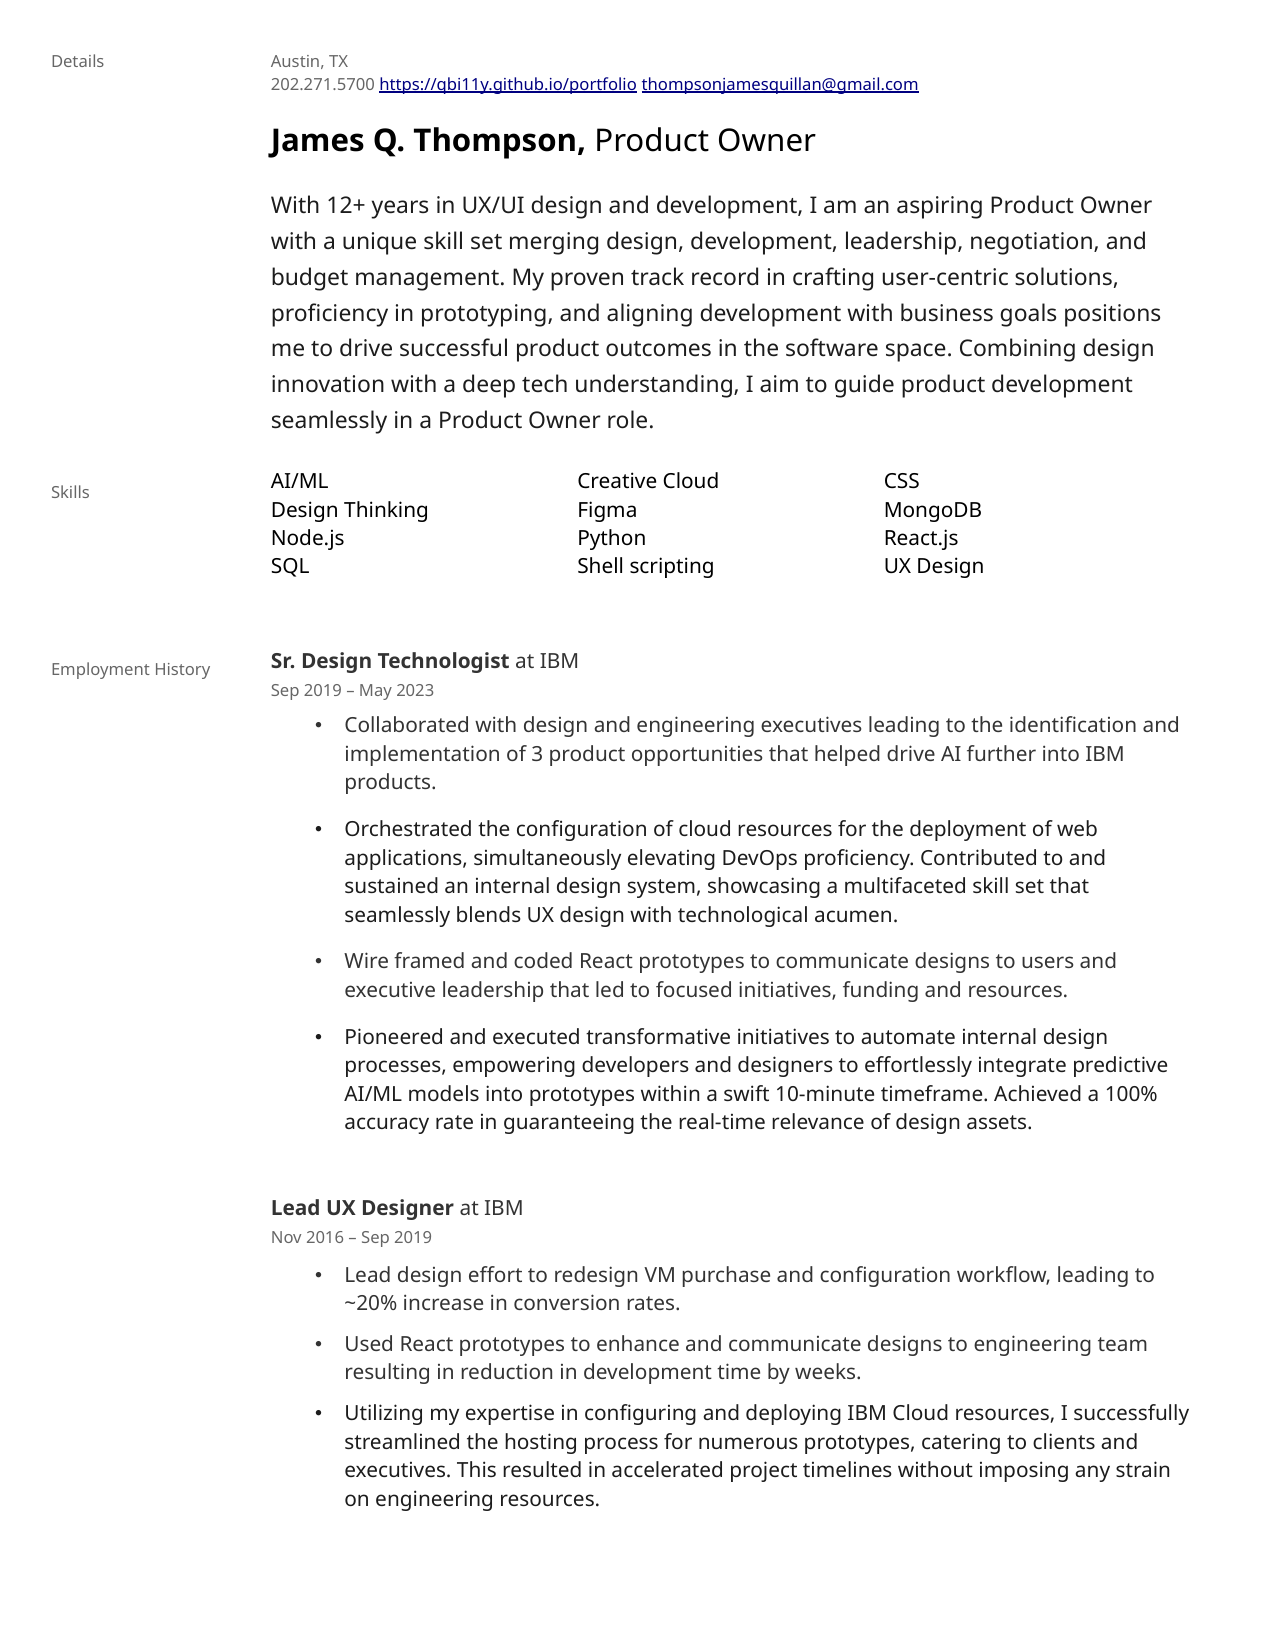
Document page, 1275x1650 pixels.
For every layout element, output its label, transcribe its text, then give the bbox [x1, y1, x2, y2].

table_cell Node.js [271, 523, 577, 552]
table_cell MongoDB [884, 495, 1190, 523]
table_header Austin, TX 202.271.5700 https://qbi11y.github.io/portfolio thompsonjamesquillan@gmail.com James Q. Thompson, Product Owner With 12+ years in UX/UI design and development, I am an aspiring Product Owner with a unique skill set merging design, development, leadership, negotiation, and budget management. My proven track record in crafting user-centric solutions, proficiency in prototyping, and aligning development with business goals positions me to drive successful product outcomes in the software space. Combining design innovation with a deep tech understanding, I aim to guide product development seamlessly in a Product Owner role. Sr. Design Technologist at IBM Sep 2019 – May 2023 Collaborated with design and engineering executives leading to the identification and implementation of 3 product opportunities that helped drive AI further into IBM products. Orchestrated the configuration of cloud resources for the deployment of web applications, simultaneously elevating DevOps proficiency. Contributed to and sustained an internal design system, showcasing a multifaceted skill set that seamlessly blends UX design with technological acumen. Wire framed and coded React prototypes to communicate designs to users and executive leadership that led to focused initiatives, funding and resources. Pioneered and executed transformative initiatives to automate internal design processes, empowering developers and designers to effortlessly integrate predictive AI/ML models into prototypes within a swift 10-minute timeframe. Achieved a 100% accuracy rate in guaranteeing the real-time relevance of design assets. Lead UX Designer at IBM Nov 2016 – Sep 2019 Lead design effort to redesign VM purchase and configuration workflow, leading to ~20% increase in conversion rates. Used React prototypes to enhance and communicate designs to engineering team resulting in reduction in development time by weeks. Utilizing my expertise in configuring and deploying IBM Cloud resources, I successfully streamlined the hosting process for numerous prototypes, catering to clients and executives. This resulted in accelerated project timelines without imposing any strain on engineering resources. Identifying the challenge of designers grappling with outdated design components, I initiated the developed of a CLI utility. This tool guaranteed designers access to the latest design components, preventing disruptions in presentations caused by outdated elements. The result: sustained focus on the task at hand, ensuring seamless collaboration and optimal user experiences. Facilitated design thinking workshops that helped design teams understand the problem space and develop user personas. Design Manager at Gravitant Aug 2014-Nov 2016 Spearheaded team that designed and developed platform that resulted in customers to reducing budget overruns by ~30% (Platform was crown jewel in acquisition). Engaged with executives and architects to build a cloud brokerage platform user experience strategy. Created full-stack responsive interactive wireframe prototypes the helped the sales team close deals. Created scenarios used to generate compelling cloud brokerage use cases. Engaged with architects and developers to implement proper front-end technologies and a reusable component library. Lead User Experience Designer at RxNetwork Feb 2014 – July 2014 Design healthcare-focused mobile and web applications. Execute and evangelize design strategy. Create scenarios used to generate compelling use cases. Engage with executives to ensure designs provide value to users and address business cases. Engage with the development team to ensure accurate design implementation. Principal Interaction Designer at Dell Aug 2011 – Feb 2014 Designed compelling user interfaces for converged infrastructure management software. Created functional prototypes, wireframes, click-throughs, and mockups. Participated in user research efforts to gain a better understanding of users to ensure the delivery of optimal user experience. Engaged with Marketing and Engineering to translate business needs into product features. Built relationships with stakeholders outside of the design group to ensure user feedback is applied to the product offerings. User Experience Manager at HP Jun 2008 – Aug 2011 Defined and managed overall user experience strategy for enterprise & SMB software applications. Created user scenarios functional prototypes, wireframes, click-throughs, and mockups. Initiated and participated in contextual customer research to assist in gathering requirements and use cases. Led design efforts and managed tactical user interface work for enterprise touchscreen displays. Effectively managed budgets ranging from $75k - $750k and large-scale projects (5-7 person teams). Co-Founder at Atlantic Entertainment Jun 2005 – Aug 2015 Managed several budgets exceeding $100k, exhibiting financial acumen and resource allocation expertise. Designed, developed, and maintained the Content Management System (CMS) and website, showcasing a blend of user experience design and coding expertise. Installed logistics plans for events, seamlessly moving hundreds of people in and out, showcasing organizational and operational skills. Successfully negotiated contracts and grew the customer base to approximately 30,000, demonstrating strategic vision and alignment with market needs. Hired, managed, and led a diverse team, fostering a collaborative environment that contributed to the overall success of the company. Bachelor of Environmental Design in Architecture, North Carolina State University Bachelor of Environmental Design in Architecture, North Carolina State University Data Engineering w/ SQL and AWS University of Texas at Austin Data Analytics Certification Makersquare Front-End Development Cradle for portable server monitor A physical housing for a digital server offering [271, 50, 1190, 1539]
table_header AI/ML [271, 466, 577, 495]
table_cell UX Design [884, 552, 1190, 580]
table_cell [577, 580, 883, 614]
table_cell Figma [577, 495, 883, 523]
table_cell Python [577, 523, 883, 552]
table_cell [271, 580, 577, 614]
table_cell React.js [884, 523, 1190, 552]
table_header Details Skills Employment History [51, 50, 271, 1539]
table_cell SQL [271, 552, 577, 580]
table_cell Design Thinking [271, 495, 577, 523]
table_header CSS [884, 466, 1190, 495]
table_header Creative Cloud [577, 466, 883, 495]
table_cell [884, 580, 1190, 614]
table_cell Shell scripting [577, 552, 883, 580]
